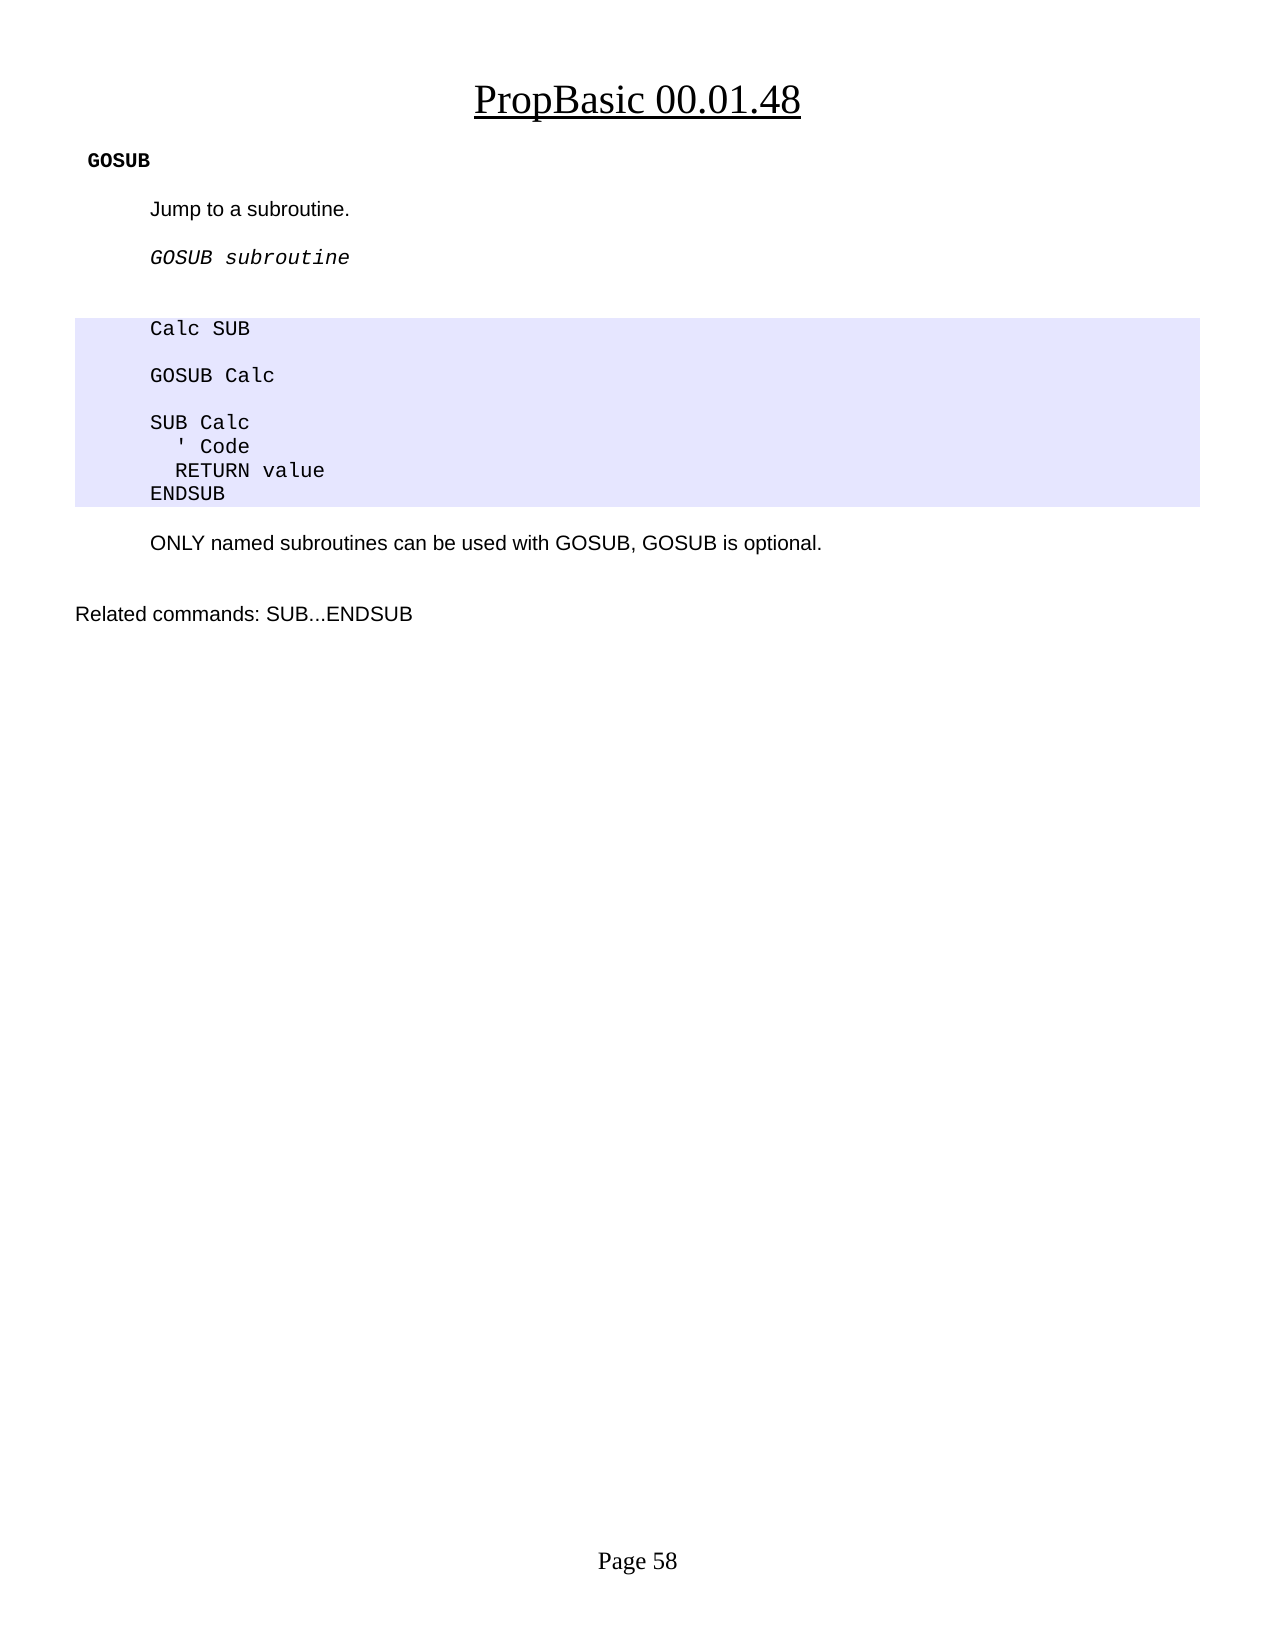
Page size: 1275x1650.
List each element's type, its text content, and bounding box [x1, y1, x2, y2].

text GOSUB Calc [75, 365, 1200, 389]
text Calc SUB [75, 318, 1200, 341]
text SUB Calc [75, 412, 1200, 436]
text ' Code [75, 436, 1200, 459]
text GOSUB subroutine [75, 247, 1200, 270]
text RETURN value [75, 459, 1200, 483]
text ENDSUB [75, 483, 1200, 507]
text Jump to a subroutine. [75, 197, 1200, 223]
text ONLY named subroutines can be used with GOSUB, GOSUB is optional. [75, 531, 1200, 554]
text Related commands: SUB...ENDSUB [75, 602, 1200, 626]
text GOSUB [75, 150, 1200, 174]
